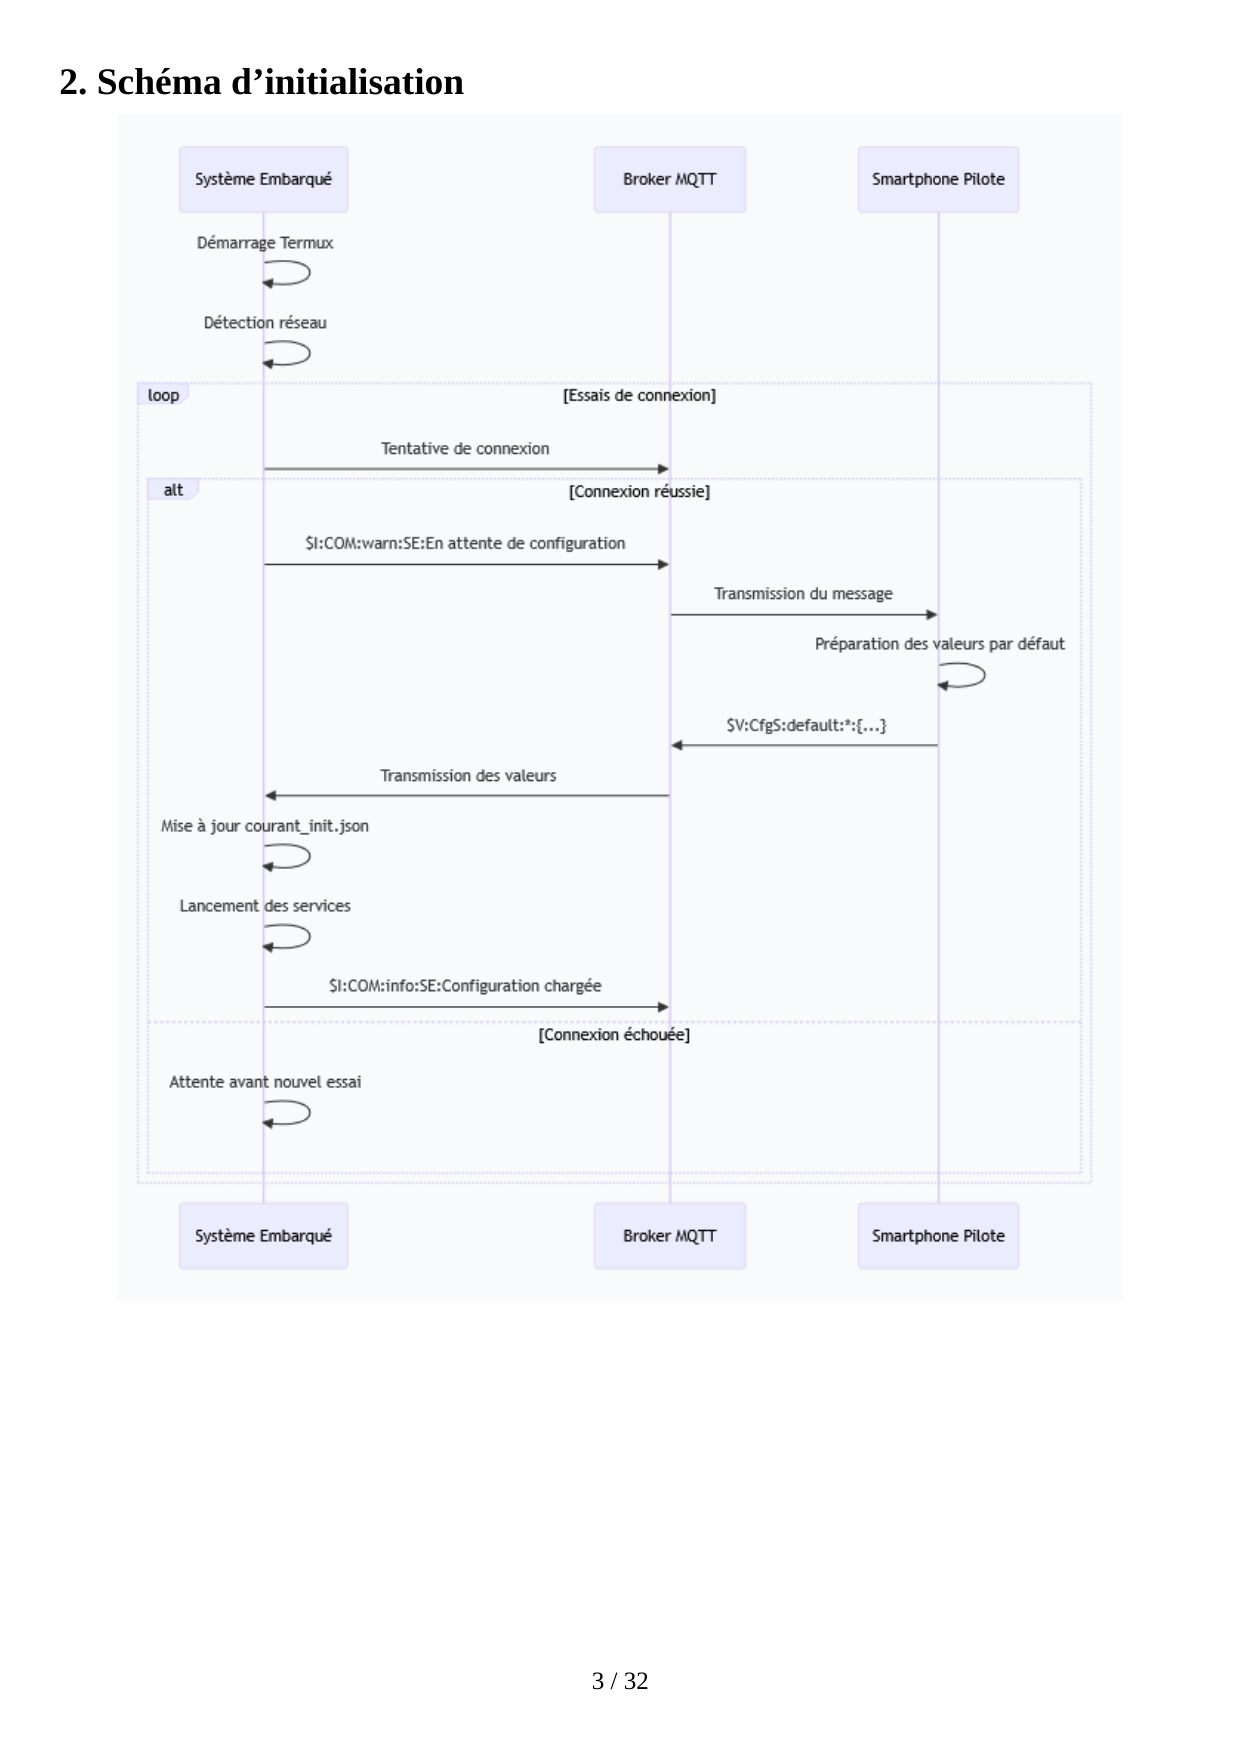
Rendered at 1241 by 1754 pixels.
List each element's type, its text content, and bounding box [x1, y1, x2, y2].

subtitle 2. Schéma d’initialisation [59, 59, 1181, 102]
picture [118, 114, 1123, 1301]
